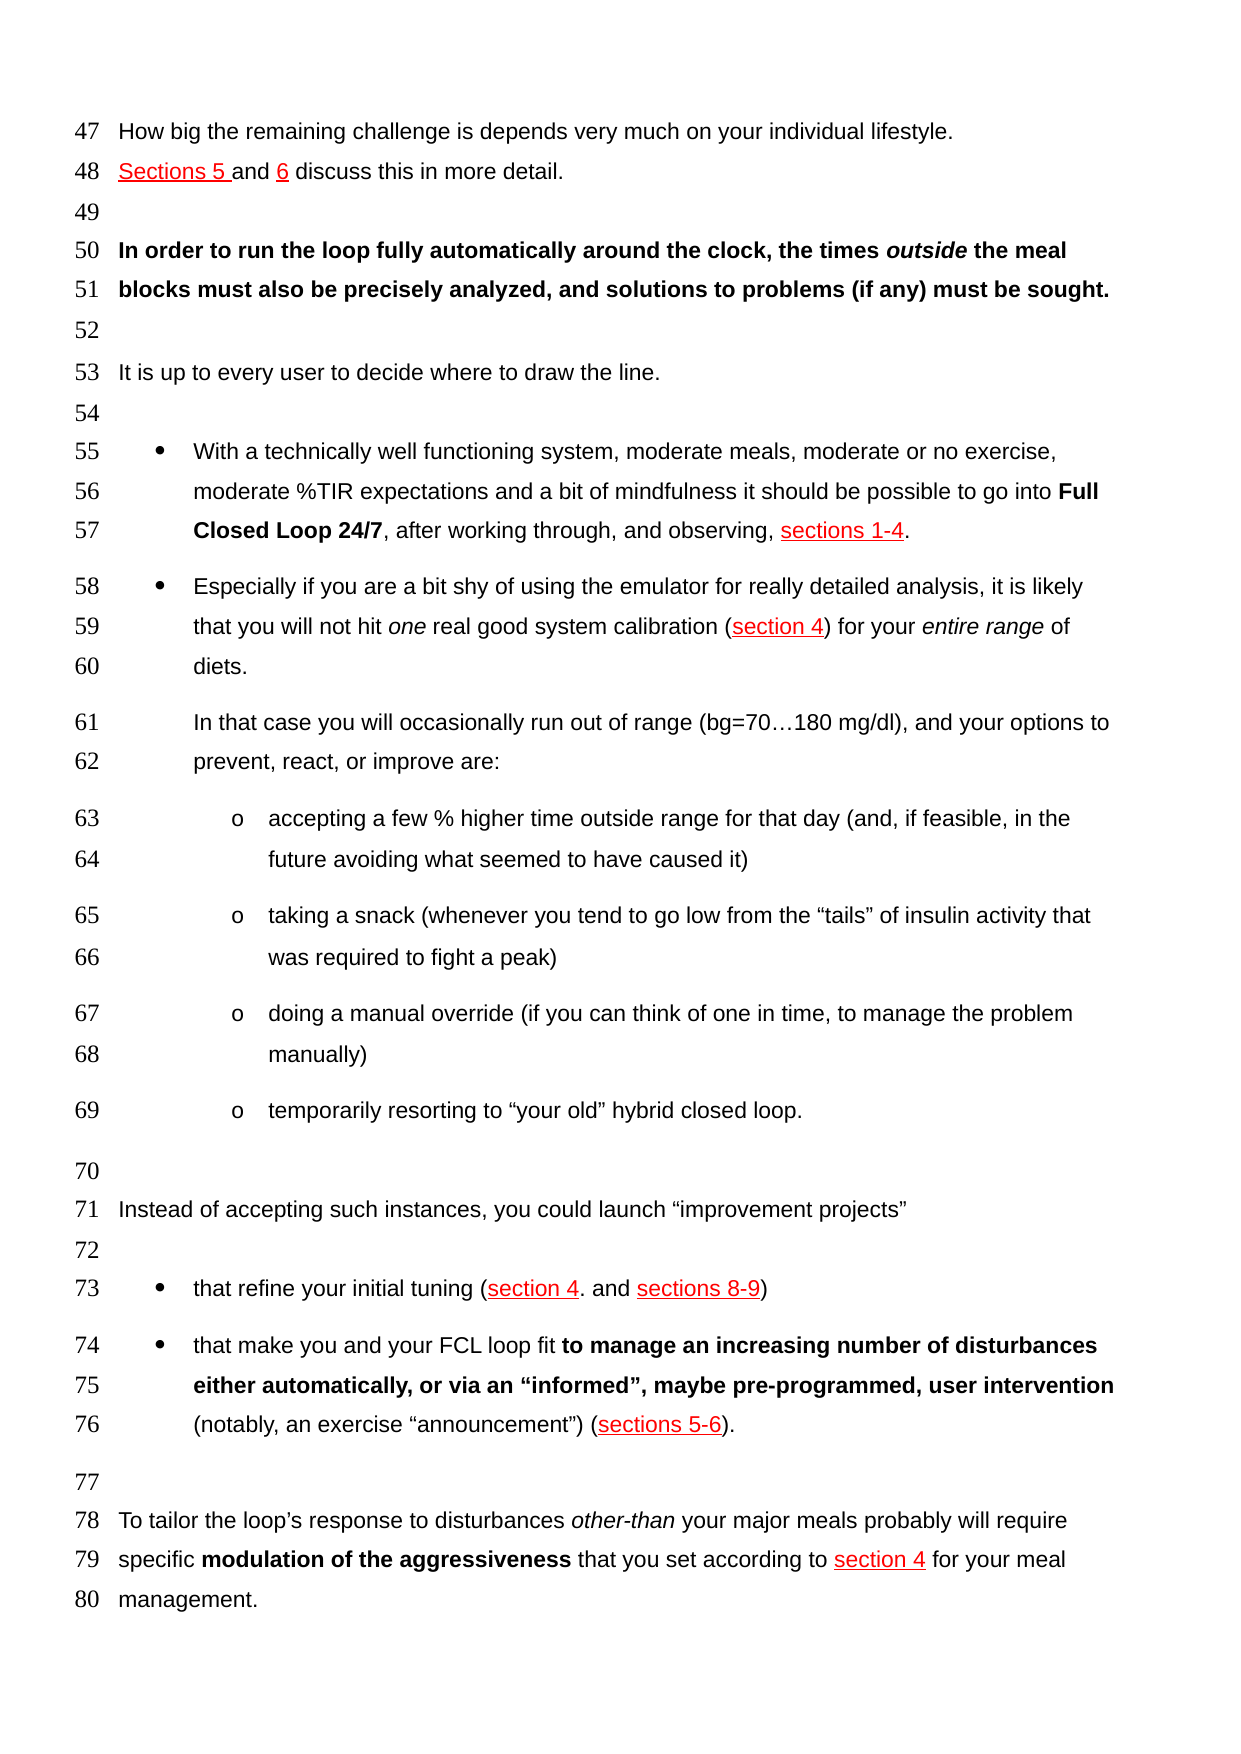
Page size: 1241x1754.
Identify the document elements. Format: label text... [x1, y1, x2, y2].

list temporarily resorting to “your old” hybrid closed loop. [231, 1097, 1122, 1126]
text Instead of accepting such instances, you could launch “improvement projects” [118, 1196, 1122, 1222]
list Especially if you are a bit shy of using the emulator for really detailed analysis, it is likely that you will not hit one real good system calibration (section 4) for your entire range of diets. [156, 573, 1122, 679]
list taking a snack (whenever you tend to go low from the “tails” of insulin activity that was required to fight a peak) [231, 902, 1122, 970]
list that make you and your FCL loop fit to manage an increasing number of disturbances either automatically, or via an “informed”, maybe pre-programmed, user intervention (notably, an exercise “announcement”) (sections 5-6). [156, 1332, 1122, 1438]
text In order to run the loop fully automatically around the clock, the times outside the meal blocks must also be precisely analyzed, and solutions to problems (if any) must be sought. [118, 237, 1122, 302]
text It is up to every user to decide where to draw the line. [118, 359, 1122, 385]
list With a technically well functioning system, moderate meals, moderate or no exercise, moderate %TIR expectations and a bit of mindfulness it should be possible to go into Full Closed Loop 24/7, after working through, and observing, sections 1-4. [156, 438, 1122, 543]
list In that case you will occasionally run out of range (bg=70…180 mg/dl), and your options to prevent, react, or improve are: [193, 709, 1122, 775]
text How big the remaining challenge is depends very much on your individual lifestyle. Sections 5 and 6 discuss this in more detail. [118, 118, 1122, 184]
list that refine your initial tuning (section 4. and sections 8-9) [156, 1275, 1122, 1302]
text To tailor the loop’s response to disturbances other-than your major meals probably will require specific modulation of the aggressiveness that you set according to section 4 for your meal management. [118, 1507, 1122, 1612]
list doing a manual override (if you can think of one in time, to manage the problem manually) [231, 1000, 1122, 1067]
list accepting a few % higher time outside range for that day (and, if feasible, in the future avoiding what seemed to have caused it) [231, 804, 1122, 872]
